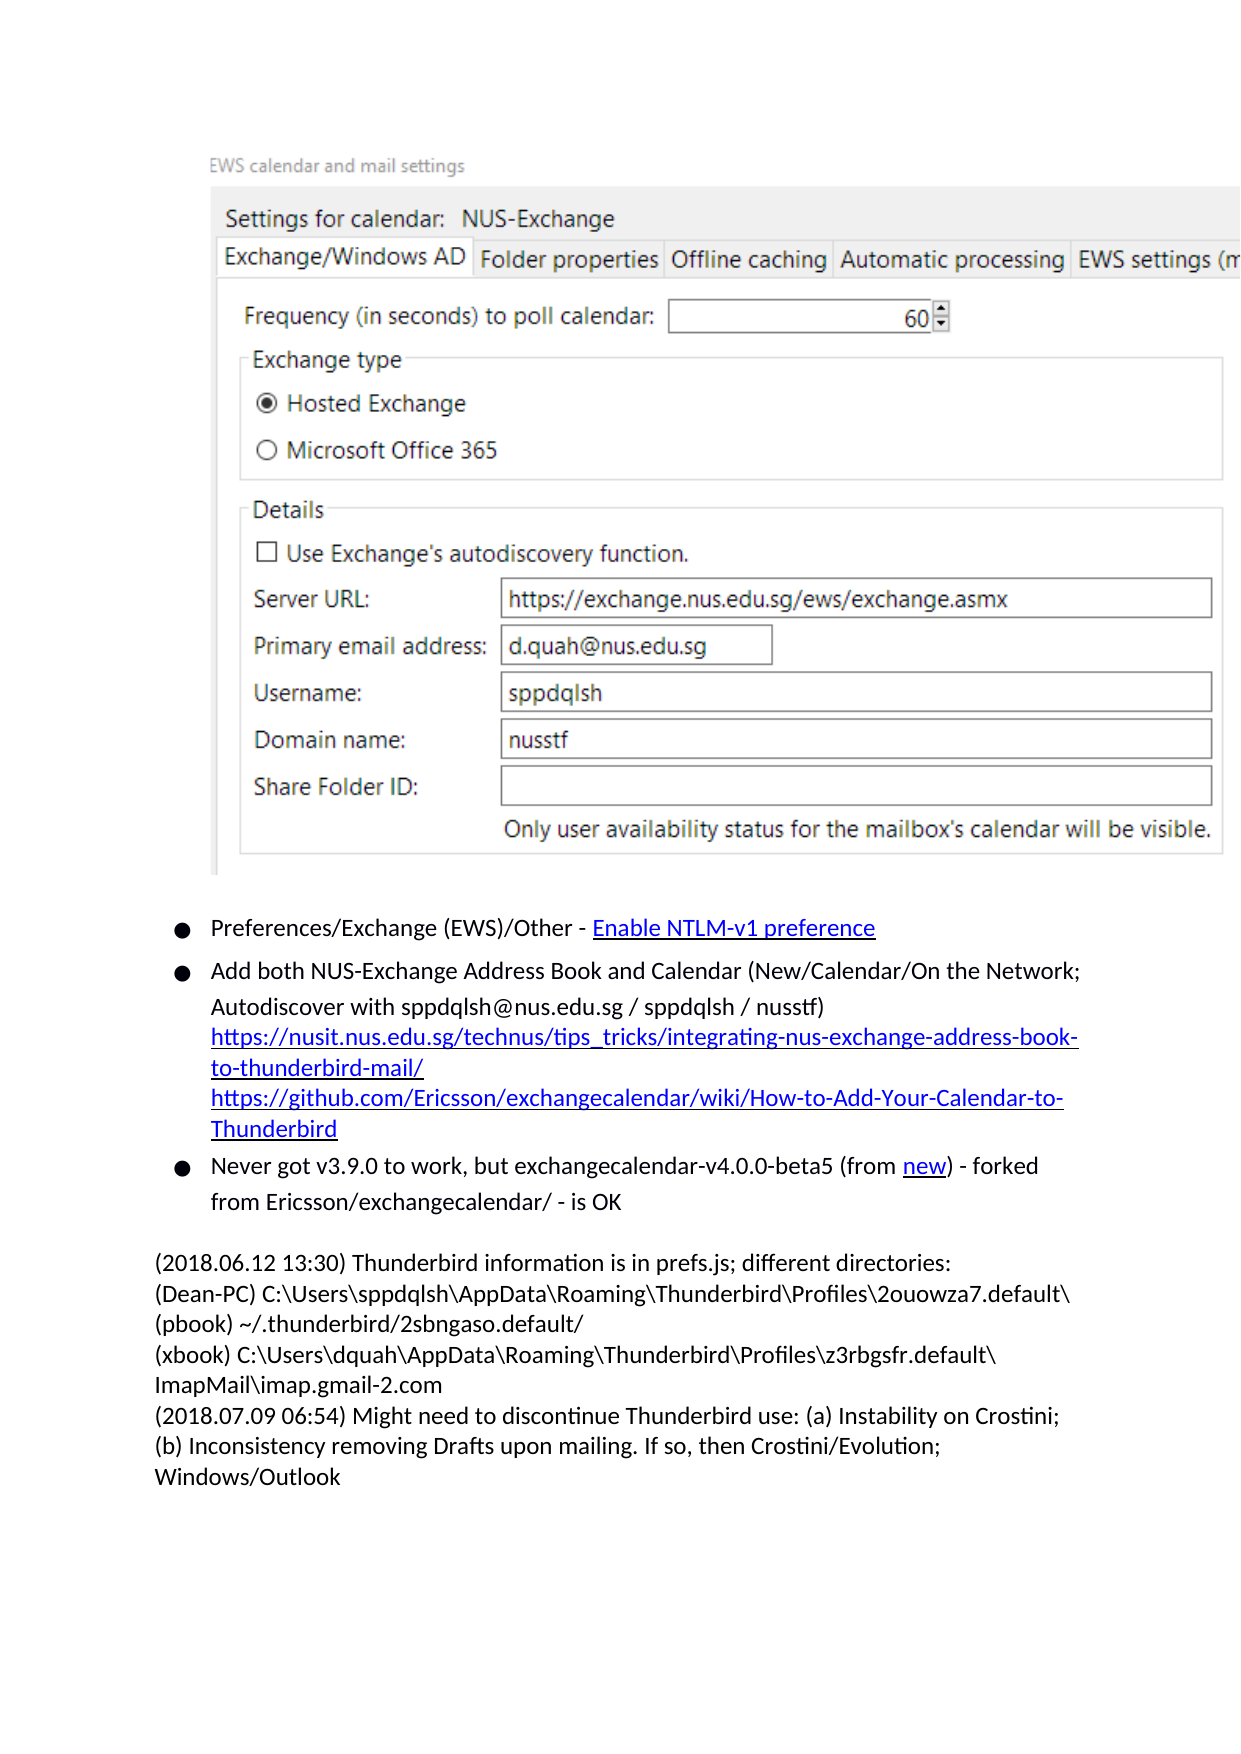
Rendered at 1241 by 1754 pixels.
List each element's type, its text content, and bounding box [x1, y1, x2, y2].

picture [210, 150, 1241, 875]
text (2018.07.09 06:54) Might need to discontinue Thunderbird use: (a) Instability on Crostini; (b) Inconsistency removing Drafts upon mailing. If so, then Crostini/Evolution; Windows/Outlook [154, 1400, 1090, 1491]
text (pbook) ~/.thunderbird/2sbngaso.default/ [154, 1308, 1090, 1339]
text https://nusit.nus.edu.sg/technus/tips_tricks/integrating-nus-exchange-address-book-to-thunderbird-mail/ [211, 1021, 1090, 1082]
text (2018.06.12 13:30) Thunderbird information is in prefs.js; different directories: [154, 1247, 1090, 1278]
text (Dean-PC) C:\Users\sppdqlsh\AppData\Roaming\Thunderbird\Profiles\2ouowza7.default\ [154, 1278, 1090, 1308]
list Never got v3.9.0 to work, but exchangecalendar-v4.0.0-beta5 (from new) - forked from Ericsson/exchangecalendar/ - is OK [173, 1143, 1090, 1217]
list Preferences/Exchange (EWS)/Other - Enable NTLM-v1 preference [173, 906, 1090, 948]
list Add both NUS-Exchange Address Book and Calendar (New/Calendar/On the Network; Autodiscover with sppdqlsh@nus.edu.sg / sppdqlsh / nusstf) [173, 948, 1090, 1021]
text (xbook) C:\Users\dquah\AppData\Roaming\Thunderbird\Profiles\z3rbgsfr.default\ImapMail\imap.gmail-2.com [154, 1339, 1090, 1400]
text https://github.com/Ericsson/exchangecalendar/wiki/How-to-Add-Your-Calendar-to-Thunderbird [211, 1082, 1090, 1143]
